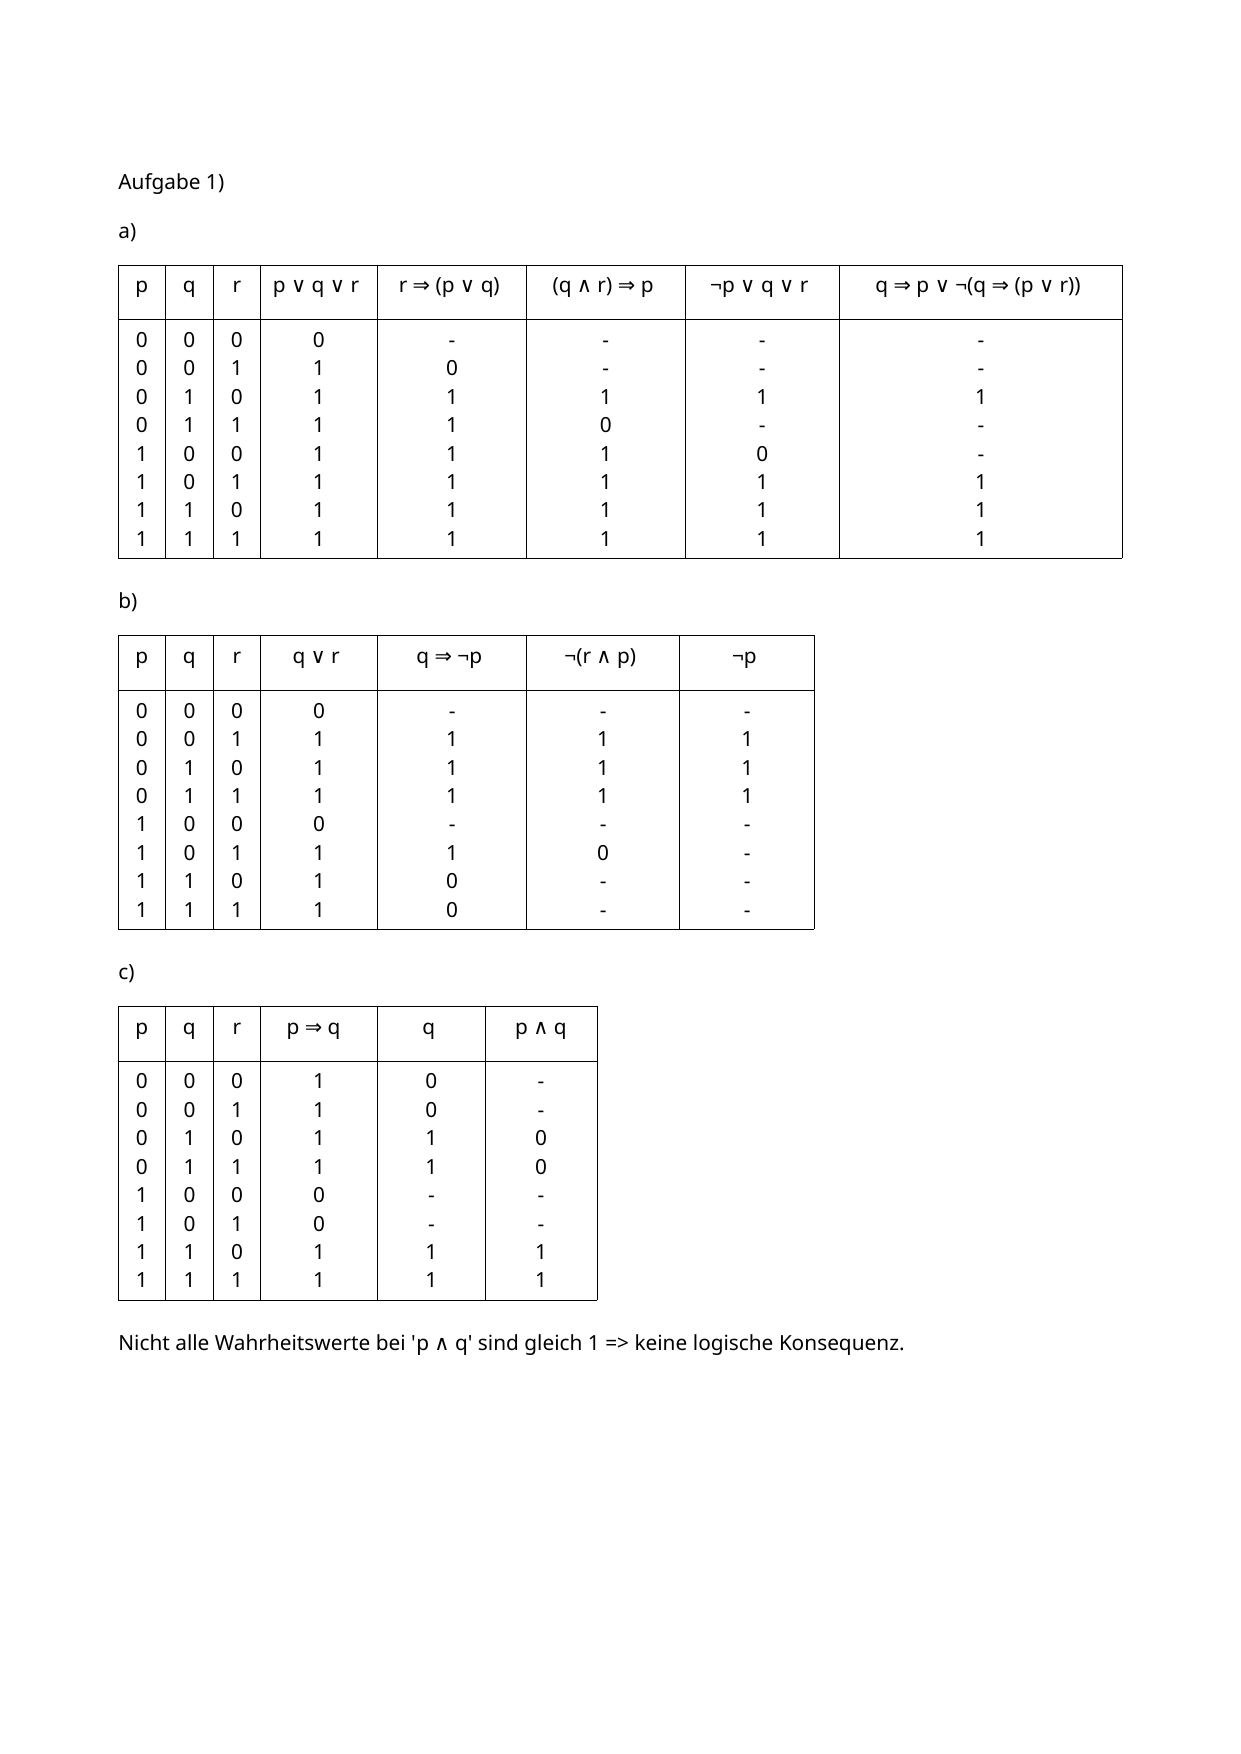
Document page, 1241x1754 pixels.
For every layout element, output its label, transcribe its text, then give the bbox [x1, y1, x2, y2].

text c) [118, 957, 1122, 986]
table_header p ∧ q [486, 1007, 597, 1061]
table_header r [214, 1007, 260, 1061]
table_header p ∨ q ∨ r [261, 266, 377, 319]
table_header ¬(r ∧ p) [527, 636, 679, 690]
table_header q [166, 636, 213, 690]
table_cell 0 0 1 1 0 0 1 1 [166, 1062, 213, 1300]
table_cell - 0 1 1 1 1 1 1 [378, 320, 526, 558]
table_header p [119, 636, 165, 690]
table_header r ⇒ (p ∨ q) [378, 266, 526, 319]
table_cell - 1 1 1 - - - - [680, 691, 814, 929]
table_cell - - 1 - 0 1 1 1 [686, 320, 839, 558]
table_header p [119, 266, 165, 319]
table_cell 0 0 1 1 - - 1 1 [378, 1062, 485, 1300]
table_cell 1 1 1 1 0 0 1 1 [261, 1062, 377, 1300]
table_header ¬p ∨ q ∨ r [686, 266, 839, 319]
table_cell - 1 1 1 - 0 - - [527, 691, 679, 929]
table_header p ⇒ q [261, 1007, 377, 1061]
table_header q ⇒ p ∨ ¬(q ⇒ (p ∨ r)) [840, 266, 1122, 319]
table_cell 0 1 0 1 0 1 0 1 [214, 691, 260, 929]
text Nicht alle Wahrheitswerte bei 'p ∧ q' sind gleich 1 => keine logische Konsequenz. [118, 1328, 1122, 1357]
text Aufgabe 1) [118, 167, 1122, 196]
table_header r [214, 636, 260, 690]
table_header q [378, 1007, 485, 1061]
table_cell 0 0 1 1 0 0 1 1 [166, 320, 213, 558]
table_cell 0 0 0 0 1 1 1 1 [119, 320, 165, 558]
table_cell 0 0 0 0 1 1 1 1 [119, 1062, 165, 1300]
table_header q ∨ r [261, 636, 377, 690]
table_cell - 1 1 1 - 1 0 0 [378, 691, 526, 929]
table_cell 0 0 1 1 0 0 1 1 [166, 691, 213, 929]
table_header q [166, 1007, 213, 1061]
table_header p [119, 1007, 165, 1061]
table_cell - - 1 - - 1 1 1 [840, 320, 1122, 558]
table_cell 0 1 1 1 0 1 1 1 [261, 691, 377, 929]
table_header ¬p [680, 636, 814, 690]
table_header r [214, 266, 260, 319]
table_cell 0 1 1 1 1 1 1 1 [261, 320, 377, 558]
table_header q ⇒ ¬p [378, 636, 526, 690]
table_cell - - 0 0 - - 1 1 [486, 1062, 597, 1300]
table_header (q ∧ r) ⇒ p [527, 266, 685, 319]
text b) [118, 587, 1122, 615]
table_header q [166, 266, 213, 319]
text a) [118, 216, 1122, 244]
table_cell 0 0 0 0 1 1 1 1 [119, 691, 165, 929]
table_cell - - 1 0 1 1 1 1 [527, 320, 685, 558]
table_cell 0 1 0 1 0 1 0 1 [214, 320, 260, 558]
table_cell 0 1 0 1 0 1 0 1 [214, 1062, 260, 1300]
